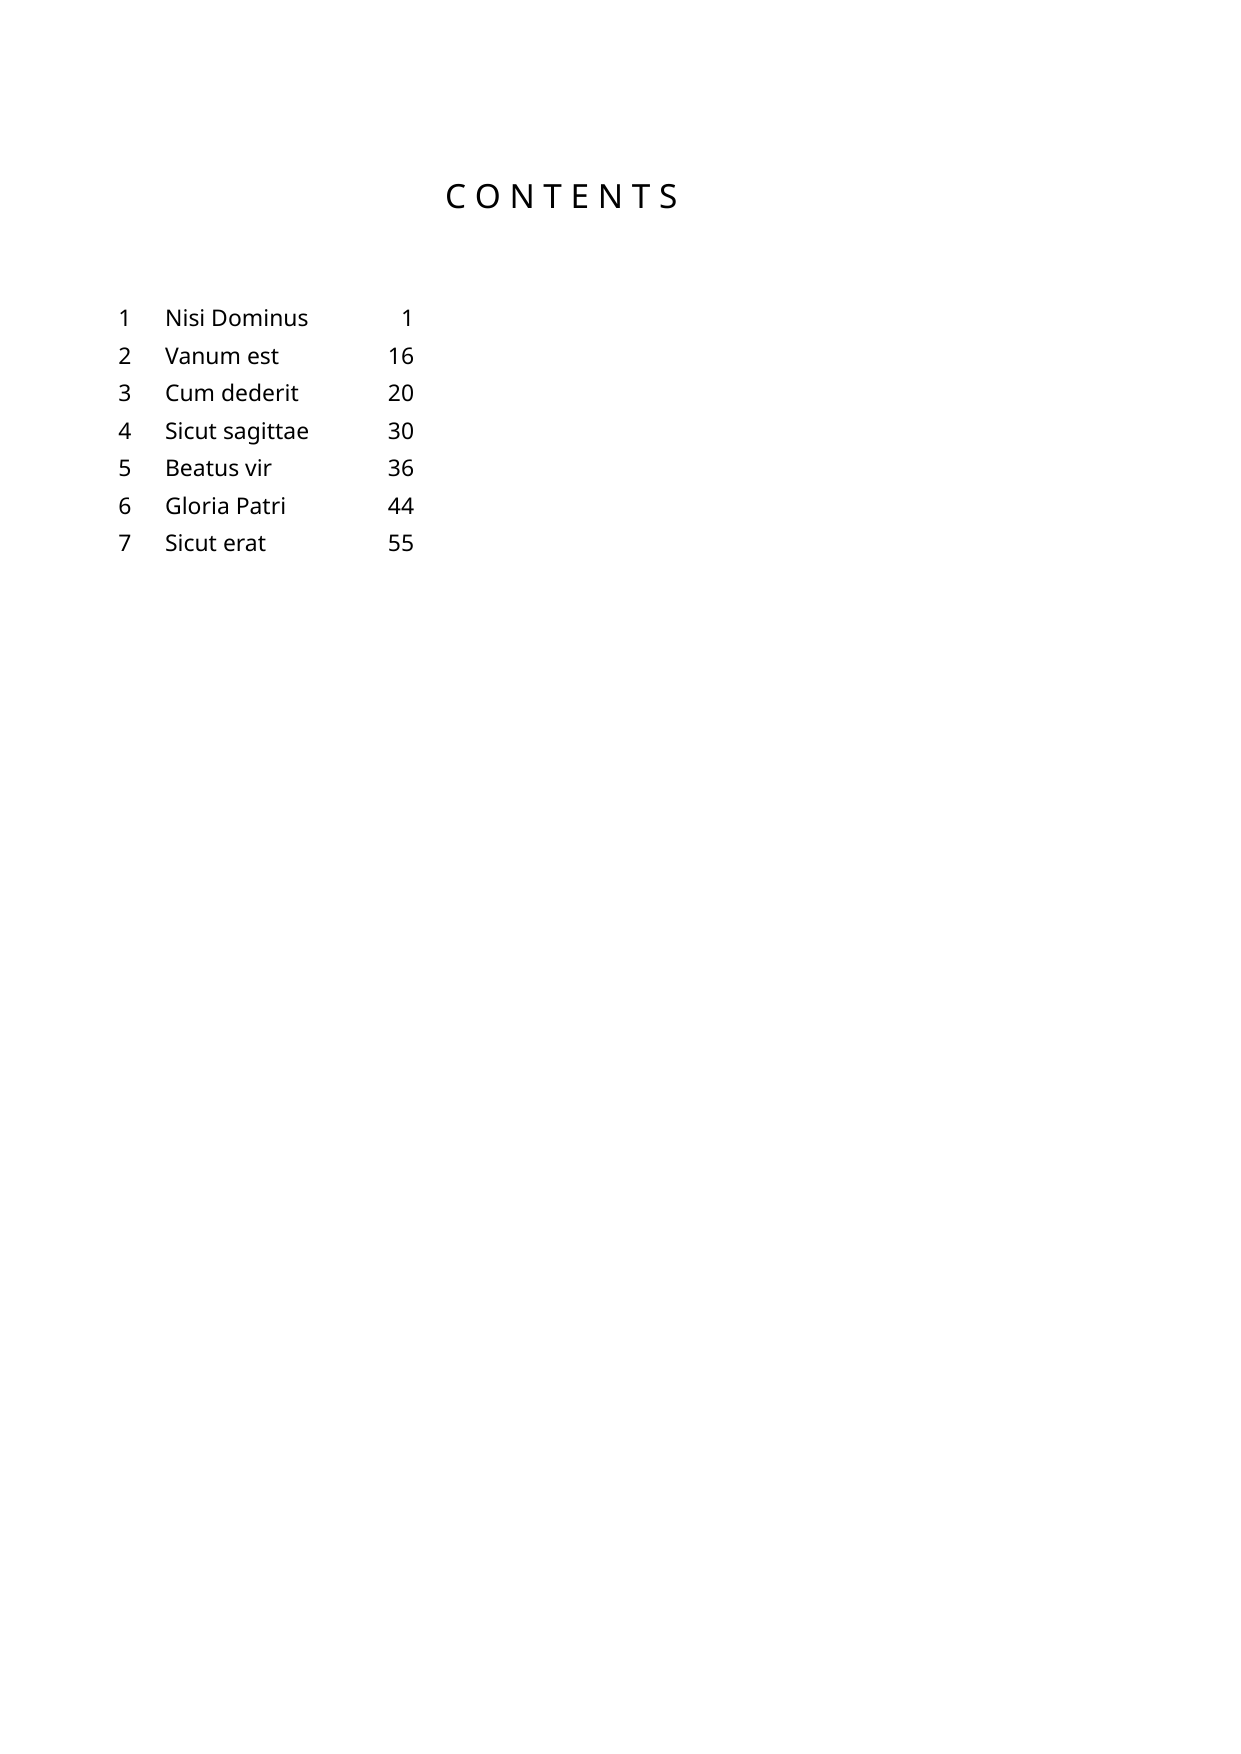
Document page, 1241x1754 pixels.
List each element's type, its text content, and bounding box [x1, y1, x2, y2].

text 1 Nisi Dominus 1 2 Vanum est 16 3 Cum dederit 20 4 Sicut sagittae 30 5 Beatus vir 36 6 Gloria Patri 44 7 Sicut erat 55 [118, 264, 1004, 558]
text C O N T E N T S [118, 173, 1004, 218]
